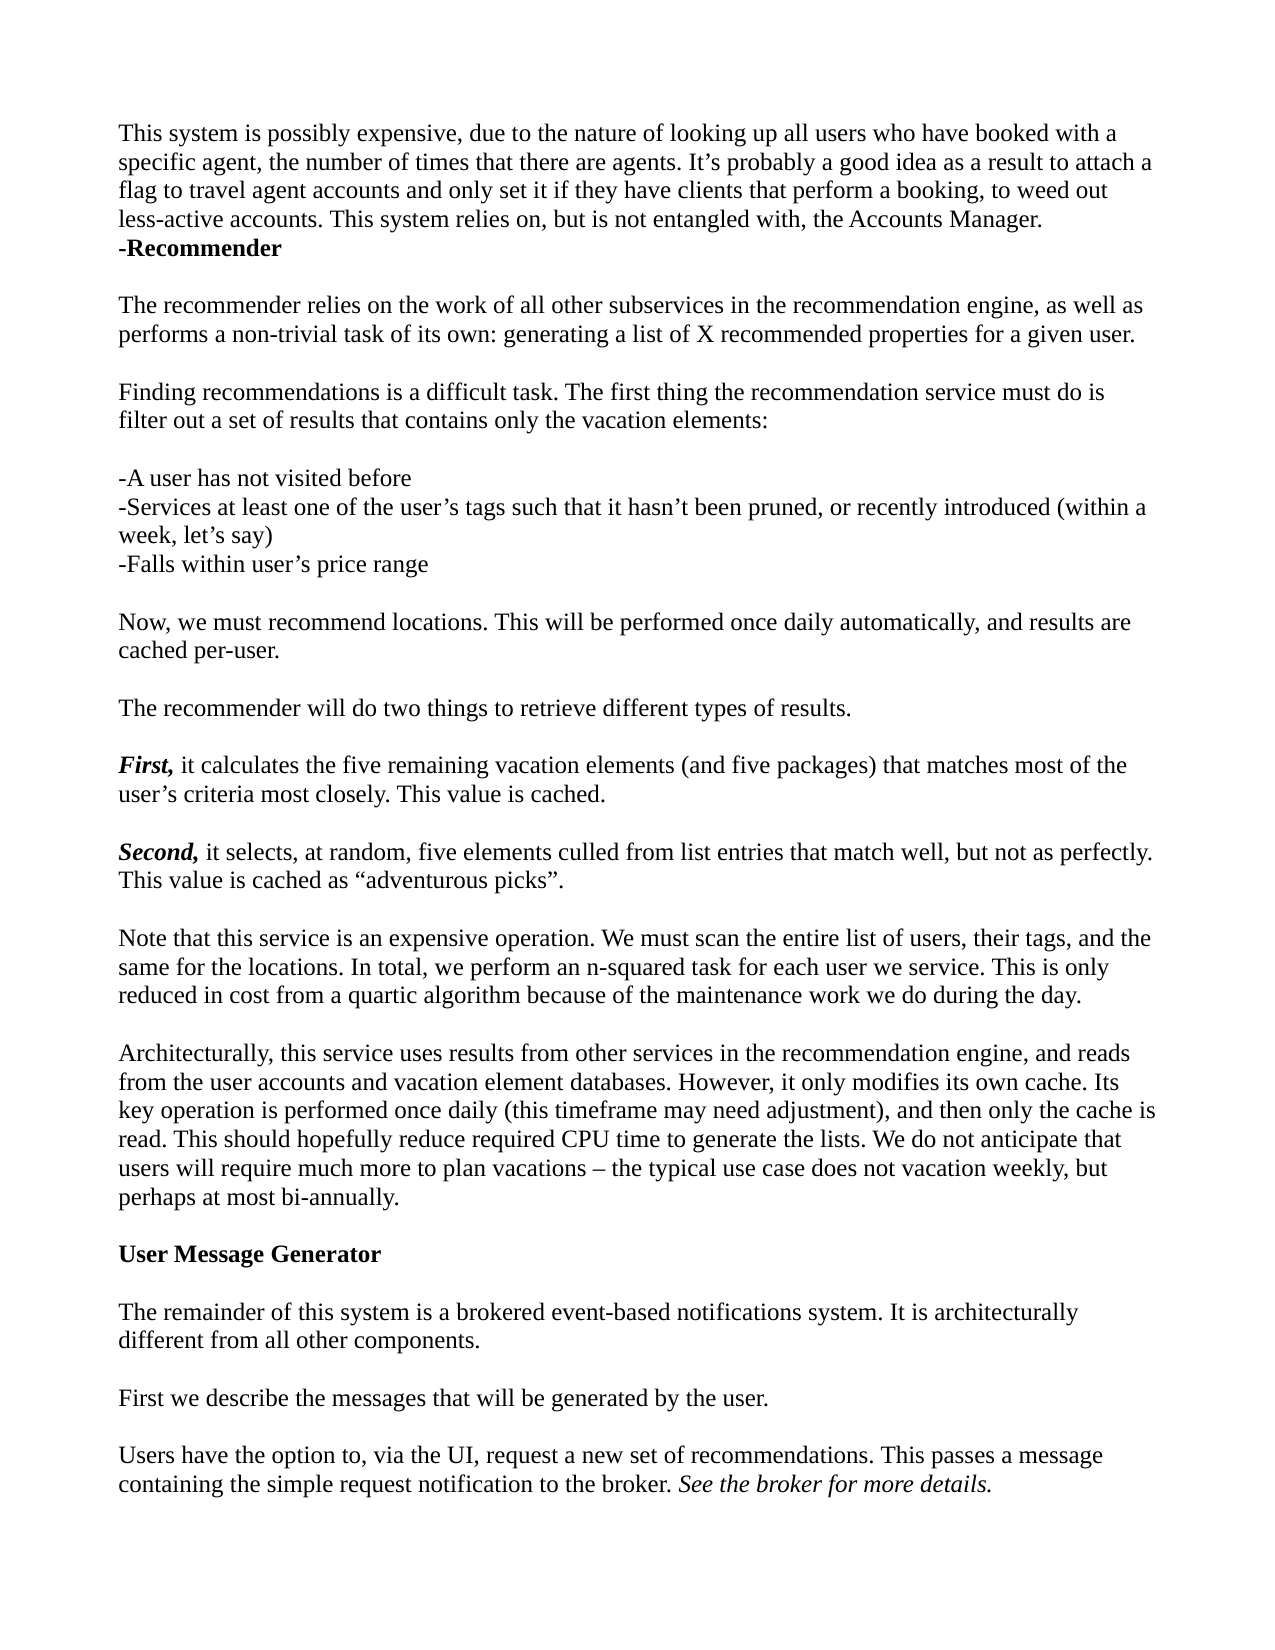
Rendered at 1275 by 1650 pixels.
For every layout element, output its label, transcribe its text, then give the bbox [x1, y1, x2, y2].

text -A user has not visited before [118, 463, 1157, 492]
text -Recommender [118, 233, 1157, 262]
text Users have the option to, via the UI, request a new set of recommendations. This passes a message containing the simple request notification to the broker. See the broker for more details. [118, 1441, 1157, 1498]
text The remainder of this system is a brokered event-based notifications system. It is architecturally different from all other components. [118, 1297, 1157, 1354]
text User Message Generator [118, 1239, 1157, 1268]
text Now, we must recommend locations. This will be performed once daily automatically, and results are cached per-user. [118, 607, 1157, 664]
text Architecturally, this service uses results from other services in the recommendation engine, and reads from the user accounts and vacation element databases. However, it only modifies its own cache. Its key operation is performed once daily (this timeframe may need adjustment), and then only the cache is read. This should hopefully reduce required CPU time to generate the lists. We do not anticipate that users will require much more to plan vacations – the typical use case does not vacation weekly, but perhaps at most bi-annually. [118, 1038, 1157, 1211]
text First we describe the messages that will be generated by the user. [118, 1383, 1157, 1412]
text This system is possibly expensive, due to the nature of looking up all users who have booked with a specific agent, the number of times that there are agents. It’s probably a good idea as a result to attach a flag to travel agent accounts and only set it if they have clients that perform a booking, to weed out less-active accounts. This system relies on, but is not entangled with, the Accounts Manager. [118, 118, 1157, 233]
text -Falls within user’s price range [118, 549, 1157, 578]
text Note that this service is an expensive operation. We must scan the entire list of users, their tags, and the same for the locations. In total, we perform an n-squared task for each user we service. This is only reduced in cost from a quartic algorithm because of the maintenance work we do during the day. [118, 923, 1157, 1009]
text -Services at least one of the user’s tags such that it hasn’t been pruned, or recently introduced (within a week, let’s say) [118, 492, 1157, 549]
text The recommender will do two things to retrieve different types of results. [118, 693, 1157, 722]
text First, it calculates the five remaining vacation elements (and five packages) that matches most of the user’s criteria most closely. This value is cached. [118, 751, 1157, 808]
text The recommender relies on the work of all other subservices in the recommendation engine, as well as performs a non-trivial task of its own: generating a list of X recommended properties for a given user. [118, 291, 1157, 348]
text Second, it selects, at random, five elements culled from list entries that match well, but not as perfectly. This value is cached as “adventurous picks”. [118, 837, 1157, 894]
text Finding recommendations is a difficult task. The first thing the recommendation service must do is filter out a set of results that contains only the vacation elements: [118, 377, 1157, 434]
